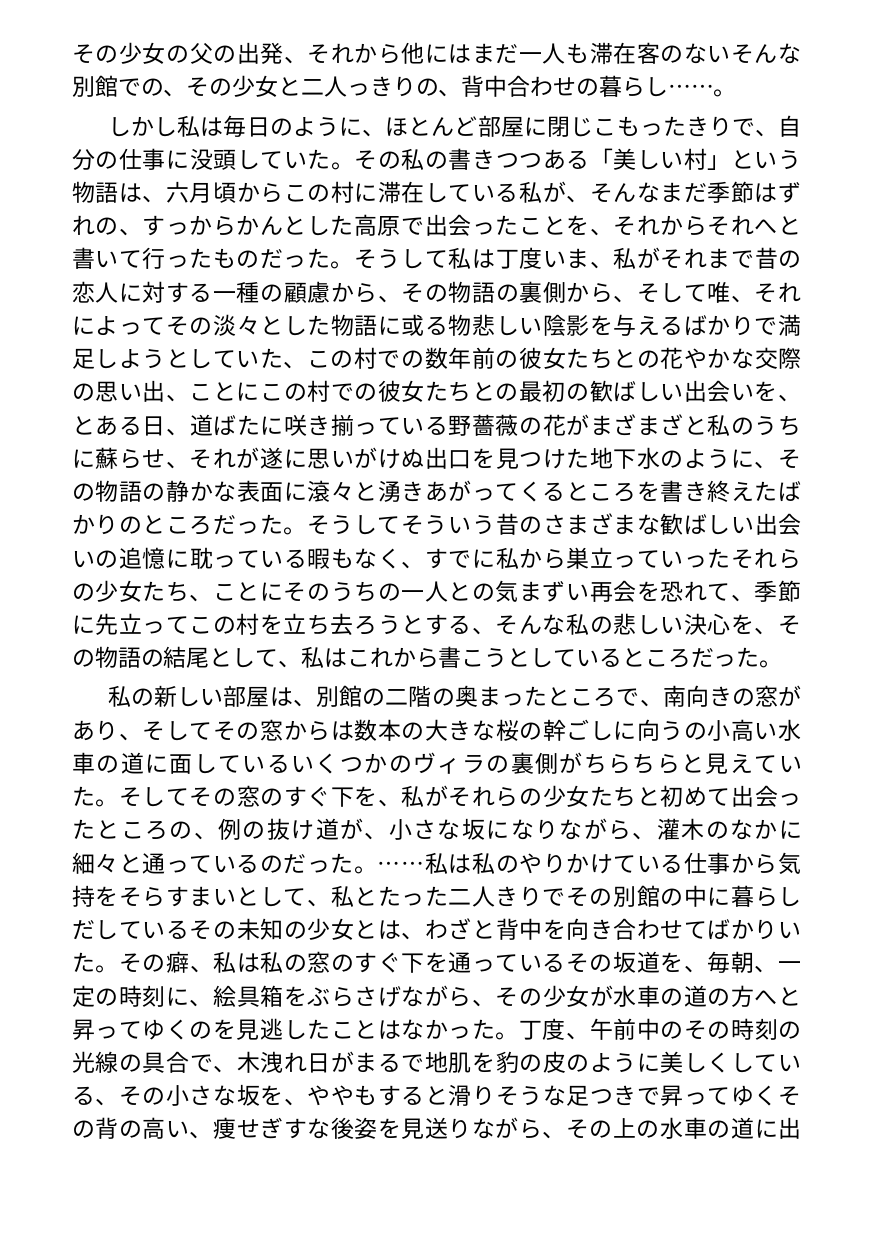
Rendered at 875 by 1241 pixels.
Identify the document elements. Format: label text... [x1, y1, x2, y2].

text しかし私は毎日のように、ほとんど部屋に閉じこもったきりで、自分の仕事に没頭していた。その私の書きつつある「美しい村」という物語は、六月頃からこの村に滞在している私が、そんなまだ季節はずれの、すっからかんとした高原で出会ったことを、それからそれへと書いて行ったものだった。そうして私は丁度いま、私がそれまで昔の恋人に対する一種の顧慮から、その物語の裏側から、そして唯、それによってその淡々とした物語に或る物悲しい陰影を与えるばかりで満足しようとしていた、この村での数年前の彼女たちとの花やかな交際の思い出、ことにこの村での彼女たちとの最初の歓ばしい出会いを、とある日、道ばたに咲き揃っている野薔薇の花がまざまざと私のうちに蘇らせ、それが遂に思いがけぬ出口を見つけた地下水のように、その物語の静かな表面に滾々と湧きあがってくるところを書き終えたばかりのところだった。そうしてそういう昔のさまざまな歓ばしい出会いの追憶に耽っている暇もなく、すでに私から巣立っていったそれらの少女たち、ことにそのうちの一人との気まずい再会を恐れて、季節に先立ってこの村を立ち去ろうとする、そんな私の悲しい決心を、その物語の結尾として、私はこれから書こうとしているところだった。 [72, 108, 802, 673]
text その少女の父の出発、それから他にはまだ一人も滞在客のないそんな別館での、その少女と二人っきりの、背中合わせの暮らし……。 [72, 36, 802, 102]
text 私の新しい部屋は、別館の二階の奥まったところで、南向きの窓があり、そしてその窓からは数本の大きな桜の幹ごしに向うの小高い水車の道に面しているいくつかのヴィラの裏側がちらちらと見えていた。そしてその窓のすぐ下を、私がそれらの少女たちと初めて出会ったところの、例の抜け道が、小さな坂になりながら、灌木のなかに細々と通っているのだった。……私は私のやりかけている仕事から気持をそらすまいとして、私とたった二人きりでその別館の中に暮らしだしているその未知の少女とは、わざと背中を向き合わせてばかりいた。その癖、私は私の窓のすぐ下を通っているその坂道を、毎朝、一定の時刻に、絵具箱をぶらさげながら、その少女が水車の道の方へと昇ってゆくのを見逃したことはなかった。丁度、午前中のその時刻の光線の具合で、木洩れ日がまるで地肌を豹の皮のように美しくしている、その小さな坂を、ややもすると滑りそうな足つきで昇ってゆくその背の高い、痩せぎすな後姿を見送りながら、その上の水車の道に出 [72, 679, 802, 1144]
